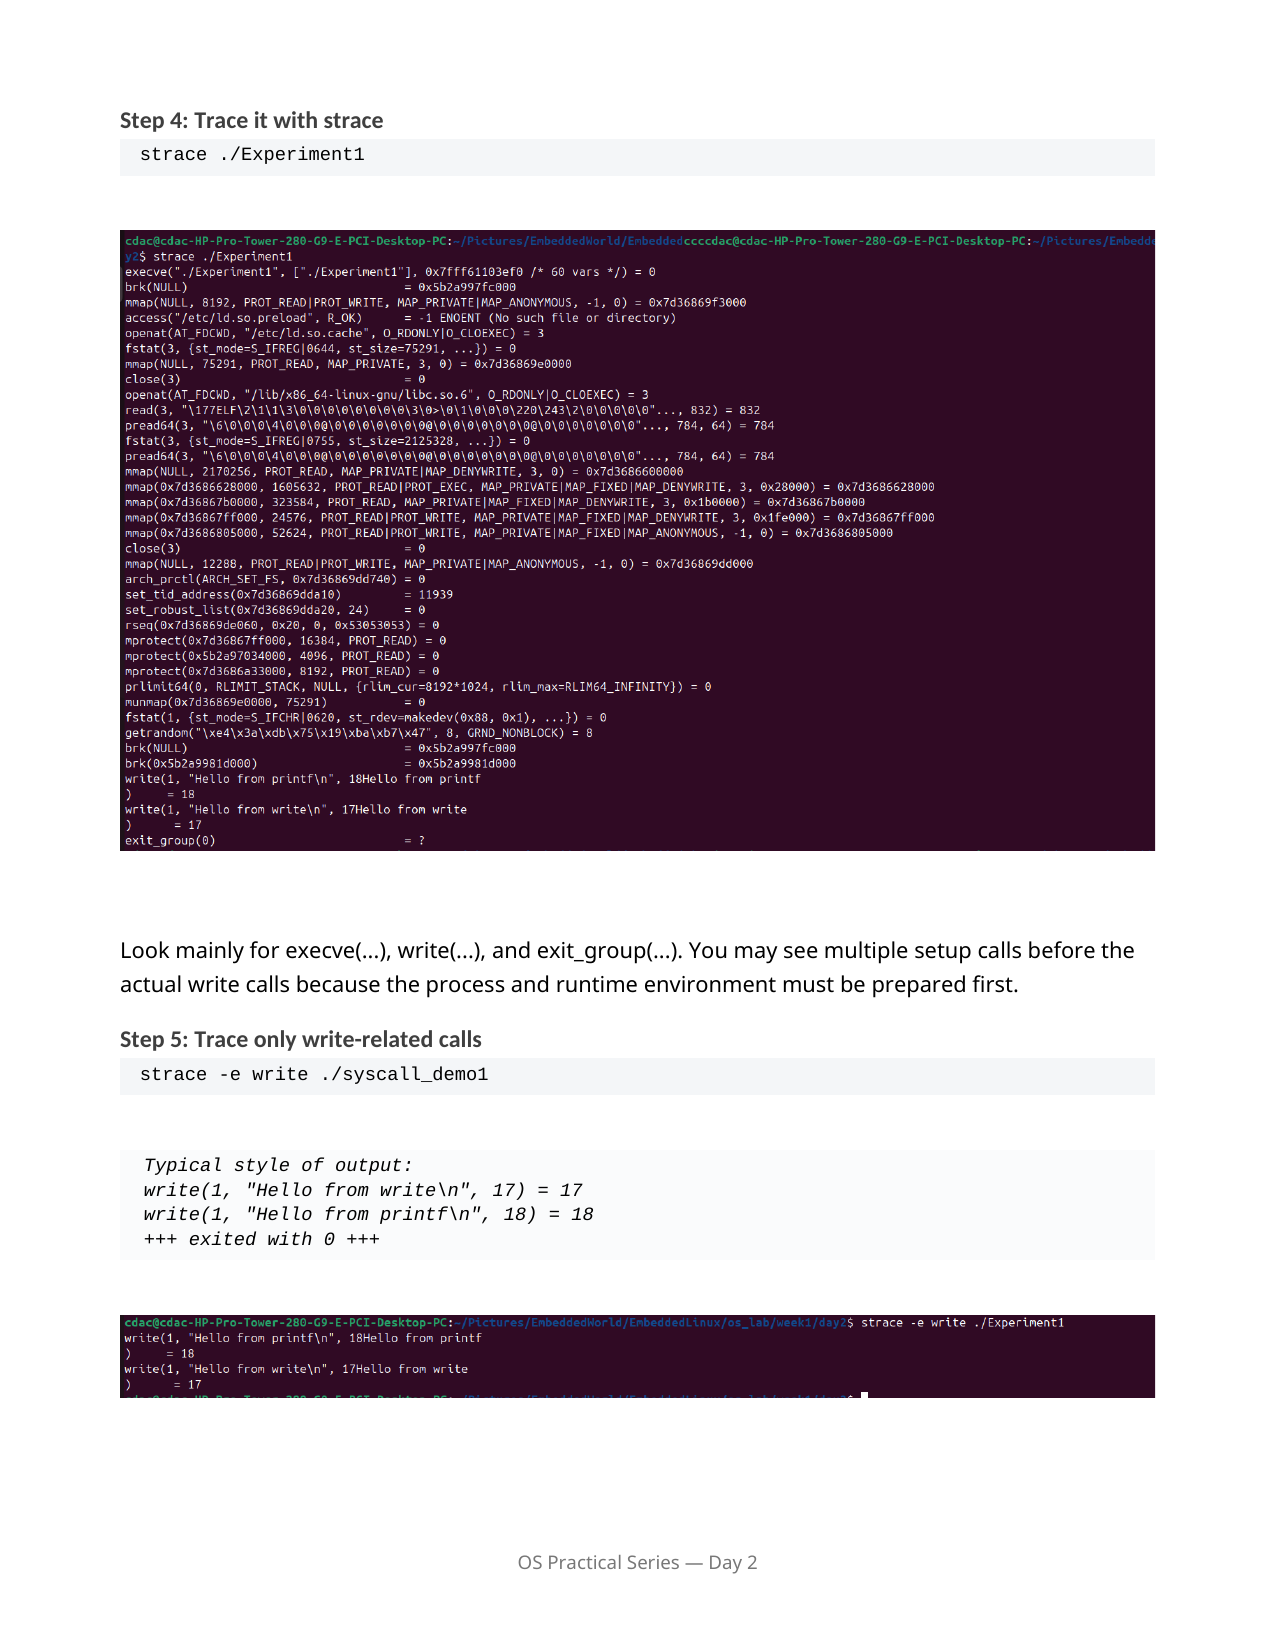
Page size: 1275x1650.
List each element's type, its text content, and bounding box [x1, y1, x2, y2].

text Look mainly for execve(...), write(...), and exit_group(...). You may see multiple setup calls before the actual write calls because the process and runtime environment must be prepared first. [120, 935, 1155, 999]
subtitle Step 5: Trace only write-related calls [120, 1024, 1155, 1054]
table_header Typical style of output: write(1, "Hello from write\n", 17) = 17 write(1, "Hello from printf\n", 18) = 18 +++ exited with 0 +++ [120, 1150, 1155, 1260]
table_header strace ./Experiment1 [120, 139, 1155, 176]
table_header strace -e write ./syscall_demo1 [120, 1058, 1155, 1095]
picture [120, 230, 1155, 851]
subtitle Step 4: Trace it with strace [120, 105, 1155, 134]
picture [120, 1315, 1155, 1398]
